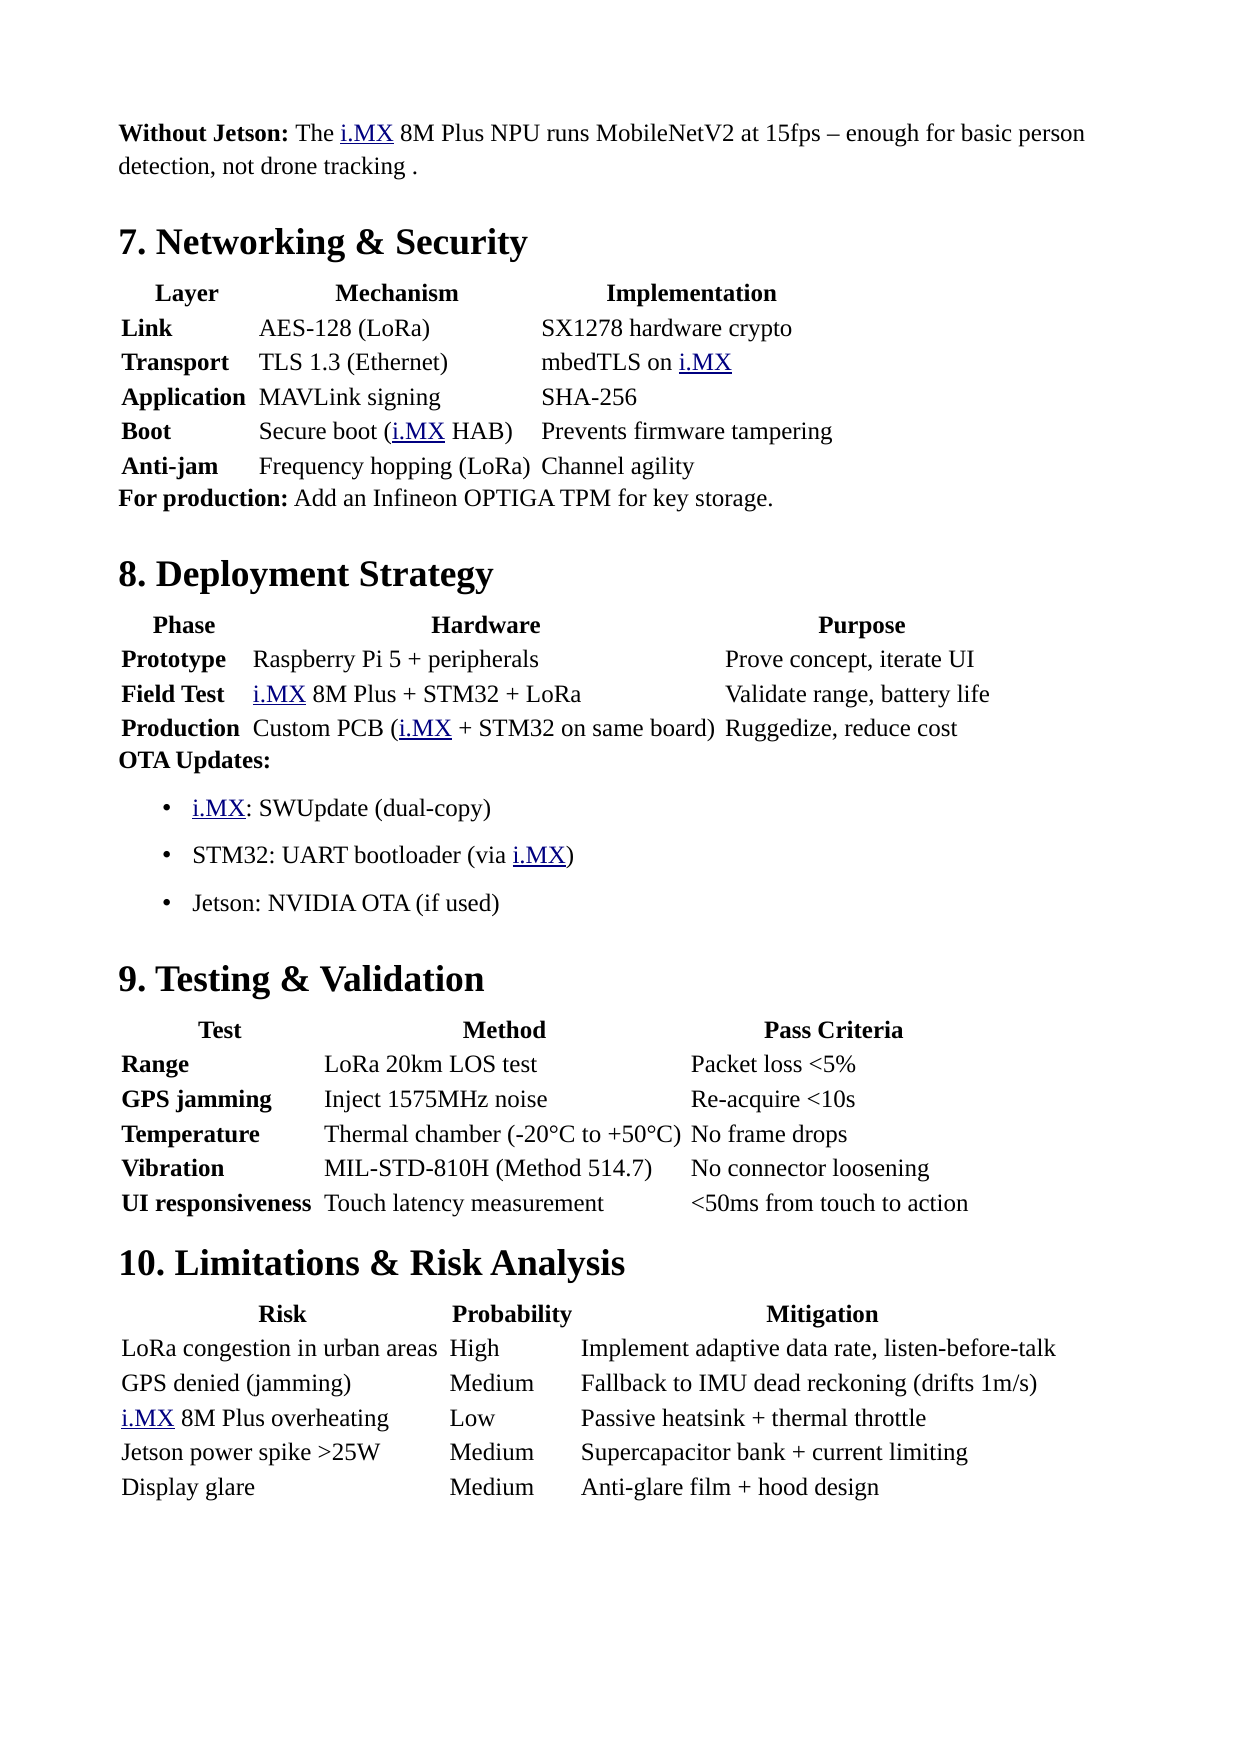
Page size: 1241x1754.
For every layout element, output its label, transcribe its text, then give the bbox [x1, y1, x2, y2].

table_cell Vibration [118, 1150, 321, 1185]
table_cell High [446, 1331, 578, 1365]
table_cell Boot [118, 414, 256, 448]
table_cell Passive heatsink + thermal throttle [578, 1400, 1067, 1434]
table_cell Frequency hopping (LoRa) [256, 448, 538, 483]
table_cell Anti-jam [118, 448, 256, 483]
table_header Layer [118, 275, 256, 310]
table_cell Raspberry Pi 5 + peripherals [250, 641, 722, 676]
table_cell Medium [446, 1469, 578, 1503]
table_cell Implement adaptive data rate, listen-before-talk [578, 1331, 1067, 1365]
subtitle 9. Testing & Validation [118, 956, 1122, 999]
table_cell Fallback to IMU dead reckoning (drifts 1m/s) [578, 1365, 1067, 1400]
table_cell LoRa 20km LOS test [321, 1047, 688, 1081]
table_cell Field Test [118, 676, 250, 711]
table_cell TLS 1.3 (Ethernet) [256, 344, 538, 379]
table_cell Low [446, 1400, 578, 1434]
table_cell Production [118, 711, 250, 745]
table_header Pass Criteria [688, 1012, 979, 1047]
table_cell Anti-glare film + hood design [578, 1469, 1067, 1503]
table_cell mbedTLS on i.MX [538, 344, 844, 379]
table_cell No connector loosening [688, 1150, 979, 1185]
table_header Probability [446, 1296, 578, 1331]
table_cell <50ms from touch to action [688, 1185, 979, 1219]
table_cell Re-acquire <10s [688, 1081, 979, 1116]
table_cell Prevents firmware tampering [538, 414, 844, 448]
table_cell i.MX 8M Plus + STM32 + LoRa [250, 676, 722, 711]
table_cell Inject 1575MHz noise [321, 1081, 688, 1116]
table_cell Medium [446, 1434, 578, 1469]
table_cell Prove concept, iterate UI [722, 641, 1002, 676]
table_cell No frame drops [688, 1116, 979, 1150]
table_cell Link [118, 310, 256, 344]
table_cell Touch latency measurement [321, 1185, 688, 1219]
list i.MX: SWUpdate (dual-copy) [162, 793, 1122, 821]
text OTA Updates: [118, 745, 1122, 774]
subtitle 8. Deployment Strategy [118, 551, 1122, 594]
table_header Mechanism [256, 275, 538, 310]
table_cell GPS jamming [118, 1081, 321, 1116]
subtitle 7. Networking & Security [118, 219, 1122, 263]
table_cell Temperature [118, 1116, 321, 1150]
list STM32: UART bootloader (via i.MX) [162, 840, 1122, 869]
table_cell Jetson power spike >25W [118, 1434, 446, 1469]
table_cell AES-128 (LoRa) [256, 310, 538, 344]
table_cell MAVLink signing [256, 379, 538, 413]
table_cell SHA-256 [538, 379, 844, 413]
text Without Jetson: The i.MX 8M Plus NPU runs MobileNetV2 at 15fps – enough for basic person detection, not drone tracking . [118, 118, 1122, 180]
subtitle 10. Limitations & Risk Analysis [118, 1240, 1122, 1283]
table_cell Secure boot (i.MX HAB) [256, 414, 538, 448]
table_header Mitigation [578, 1296, 1067, 1331]
table_cell MIL-STD-810H (Method 514.7) [321, 1150, 688, 1185]
table_cell SX1278 hardware crypto [538, 310, 844, 344]
table_cell Supercapacitor bank + current limiting [578, 1434, 1067, 1469]
table_cell Custom PCB (i.MX + STM32 on same board) [250, 711, 722, 745]
table_header Test [118, 1012, 321, 1047]
table_header Method [321, 1012, 688, 1047]
table_cell Ruggedize, reduce cost [722, 711, 1002, 745]
table_cell Transport [118, 344, 256, 379]
table_header Risk [118, 1296, 446, 1331]
table_cell UI responsiveness [118, 1185, 321, 1219]
table_cell Packet loss <5% [688, 1047, 979, 1081]
table_cell LoRa congestion in urban areas [118, 1331, 446, 1365]
table_cell Range [118, 1047, 321, 1081]
table_cell Channel agility [538, 448, 844, 483]
table_cell Application [118, 379, 256, 413]
table_header Purpose [722, 607, 1002, 641]
table_cell GPS denied (jamming) [118, 1365, 446, 1400]
table_header Hardware [250, 607, 722, 641]
table_cell Validate range, battery life [722, 676, 1002, 711]
table_cell i.MX 8M Plus overheating [118, 1400, 446, 1434]
table_header Phase [118, 607, 250, 641]
table_cell Medium [446, 1365, 578, 1400]
table_cell Display glare [118, 1469, 446, 1503]
list Jetson: NVIDIA OTA (if used) [162, 888, 1122, 917]
text For production: Add an Infineon OPTIGA TPM for key storage. [118, 483, 1122, 511]
table_header Implementation [538, 275, 844, 310]
table_cell Prototype [118, 641, 250, 676]
table_cell Thermal chamber (-20°C to +50°C) [321, 1116, 688, 1150]
